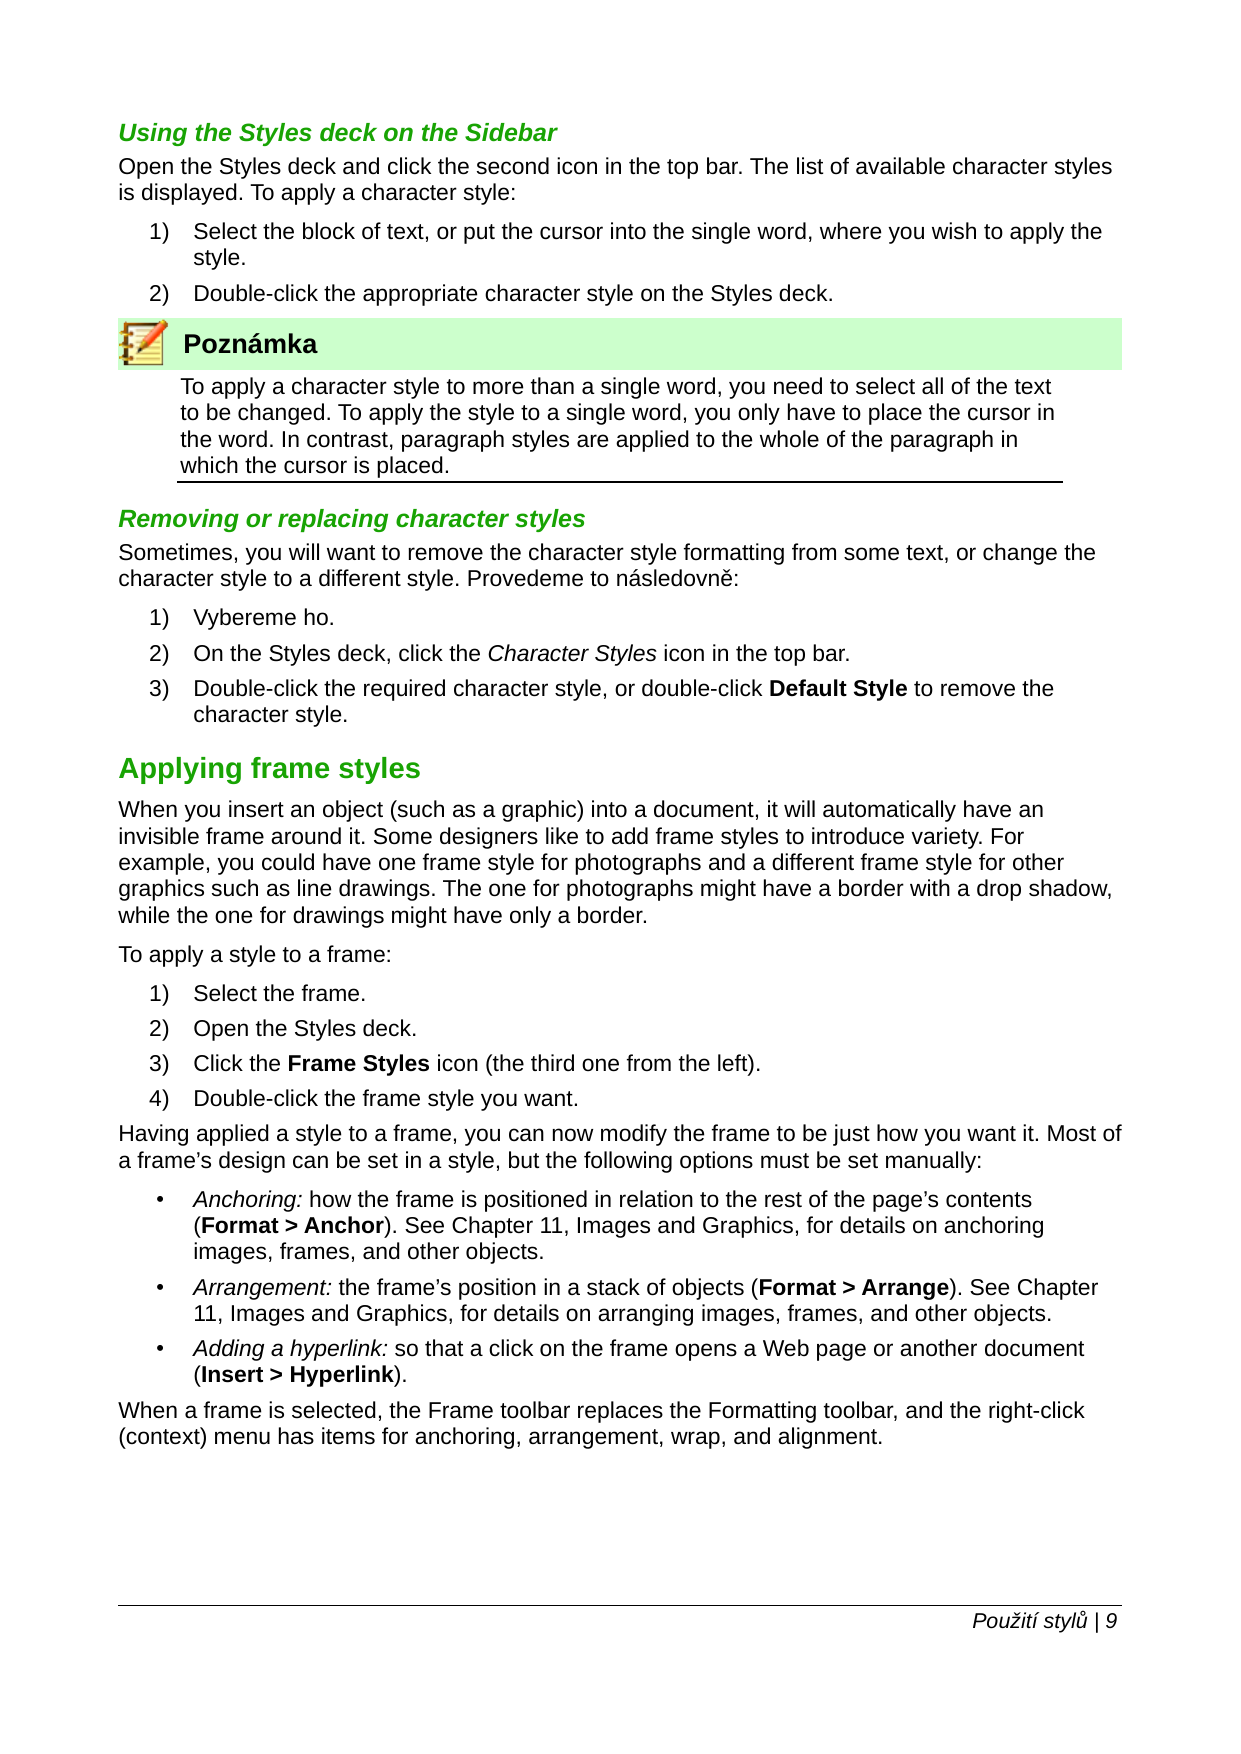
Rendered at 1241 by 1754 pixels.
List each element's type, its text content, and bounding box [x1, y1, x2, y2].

list To apply a style to a frame: [118, 941, 1122, 967]
list Double-click the frame style you want. [169, 1085, 1122, 1111]
list Select the frame. [169, 979, 1122, 1006]
list Double-click the required character style, or double-click Default Style to remove the character style. [169, 675, 1122, 727]
list Open the Styles deck and click the second icon in the top bar. The list of available character styles is displayed. To apply a character style: [118, 153, 1122, 206]
text To apply a character style to more than a single word, you need to select all of the text to be changed. To apply the style to a single word, you only have to place the cursor in the word. In contrast, paragraph styles are applied to the whole of the paragraph in which the cursor is placed. [177, 370, 1063, 481]
list Select the block of text, or put the cursor into the single word, where you wish to apply the style. [169, 218, 1122, 271]
list Double-click the appropriate character style on the Styles deck. [169, 279, 1122, 306]
subtitle Using the Styles deck on the Sidebar [118, 118, 1122, 147]
list Arrangement: the frame’s position in a stack of objects (Format > Arrange). See Chapter 11, Images and Graphics, for details on arranging images, frames, and other objects. [156, 1273, 1122, 1326]
subtitle Applying frame styles [118, 751, 1122, 784]
list Having applied a style to a frame, you can now modify the frame to be just how you want it. Most of a frame’s design can be set in a style, but the following options must be set manually: [118, 1120, 1122, 1173]
list Click the Frame Styles icon (the third one from the left). [169, 1050, 1122, 1076]
text When you insert an object (such as a graphic) into a document, it will automatically have an invisible frame around it. Some designers like to add frame styles to introduce variety. For example, you could have one frame style for photographs and a different frame style for other graphics such as line drawings. The one for photographs might have a border with a drop shadow, while the one for drawings might have only a border. [118, 796, 1122, 928]
list Sometimes, you will want to remove the character style formatting from some text, or change the character style to a different style. Provedeme to následovně: [118, 539, 1122, 592]
picture [119, 318, 170, 369]
list Open the Styles deck. [169, 1015, 1122, 1041]
subtitle Removing or replacing character styles [118, 504, 1122, 533]
list Adding a hyperlink: so that a click on the frame opens a Web page or another document (Insert > Hyperlink). [156, 1335, 1122, 1388]
text When a frame is selected, the Frame toolbar replaces the Formatting toolbar, and the right-click (context) menu has items for anchoring, arrangement, wrap, and alignment. [118, 1397, 1122, 1449]
list Vybereme ho. [169, 604, 1122, 631]
list Anchoring: how the frame is positioned in relation to the rest of the page’s contents (Format > Anchor). See Chapter 11, Images and Graphics, for details on anchoring images, frames, and other objects. [156, 1186, 1122, 1264]
subtitle Poznámka [118, 318, 1122, 370]
list On the Styles deck, click the Character Styles icon in the top bar. [169, 639, 1122, 666]
